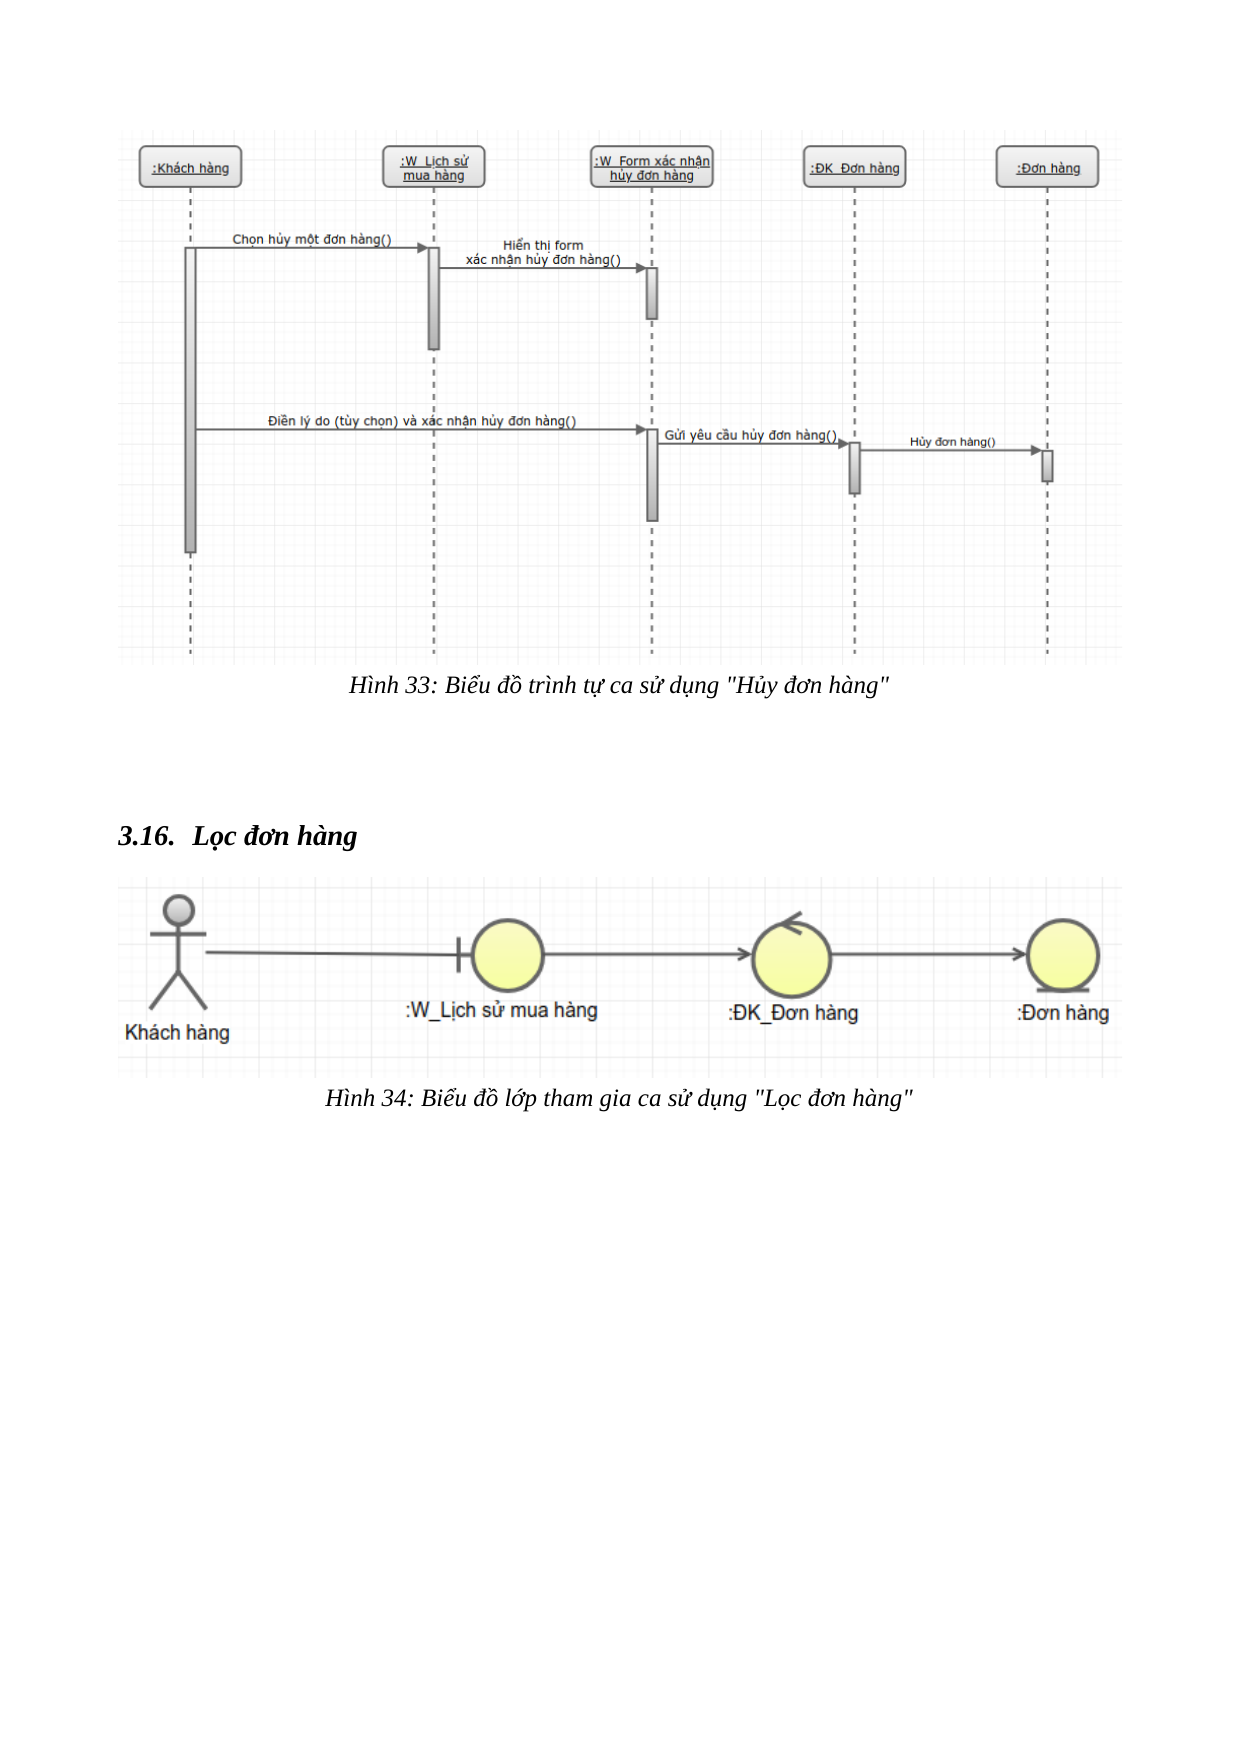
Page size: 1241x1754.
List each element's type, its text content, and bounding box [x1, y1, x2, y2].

text Hình 34: Biểu đồ lớp tham gia ca sử dụng "Lọc đơn hàng" [118, 1078, 1122, 1112]
subtitle Lọc đơn hàng [118, 819, 1122, 852]
picture [118, 130, 1123, 665]
text Hình 33: Biểu đồ trình tự ca sử dụng "Hủy đơn hàng" [118, 665, 1122, 699]
picture [118, 877, 1123, 1078]
